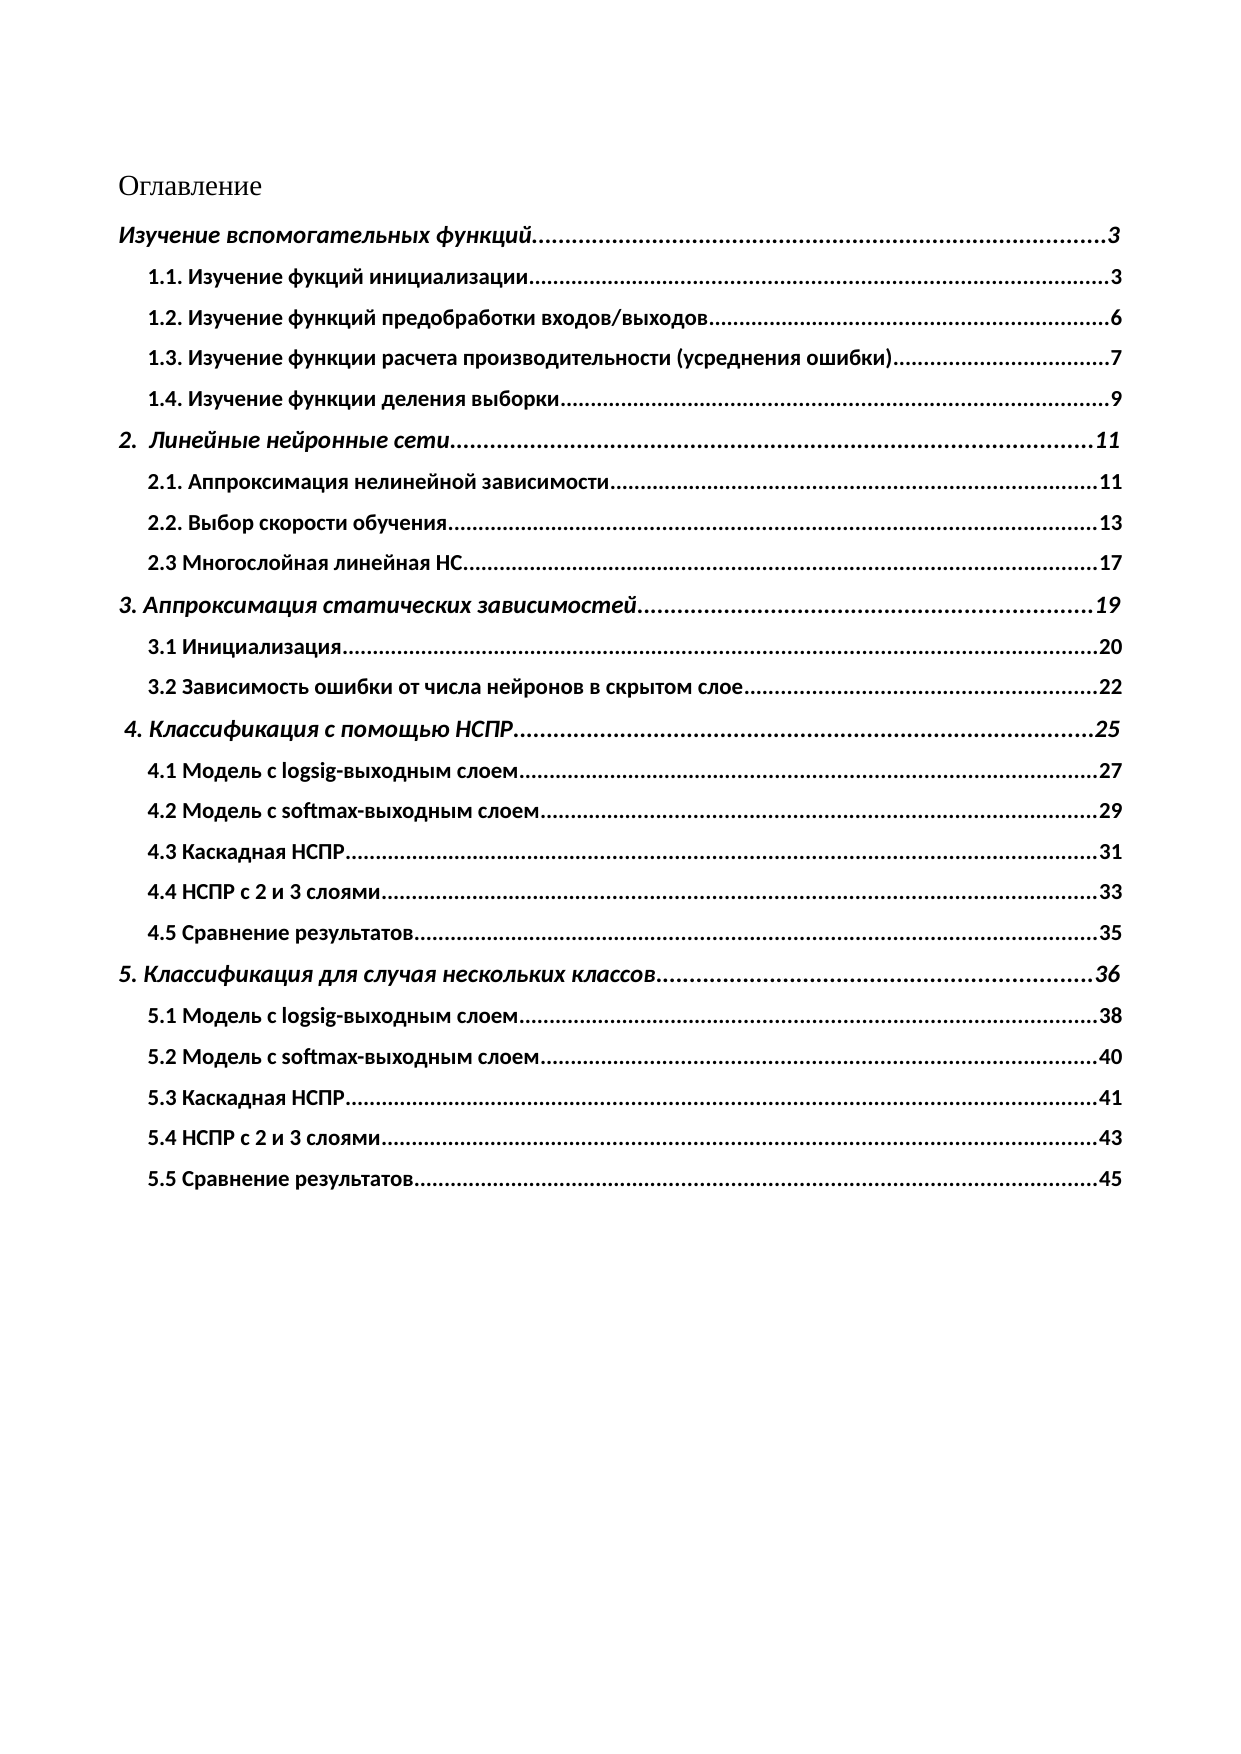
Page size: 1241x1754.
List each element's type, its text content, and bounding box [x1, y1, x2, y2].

text 2. Линейные нейронные сети 11 [118, 424, 1122, 455]
text 3. Аппроксимация статических зависимостей 19 [118, 589, 1122, 619]
text 5.5 Сравнение результатов 45 [147, 1164, 1122, 1192]
text 2.3 Многослойная линейная НС 17 [147, 548, 1122, 576]
text 1.4. Изучение функции деления выборки 9 [147, 384, 1122, 412]
text 3.2 Зависимость ошибки от числа нейронов в скрытом слое 22 [147, 672, 1122, 700]
text 5.4 НСПР с 2 и 3 слоями 43 [147, 1123, 1122, 1151]
text 5. Классификация для случая нескольких классов 36 [118, 958, 1122, 989]
text 5.3 Каскадная НСПР 41 [147, 1083, 1122, 1111]
text 4.1 Модель с logsig-выходным слоем 27 [147, 756, 1122, 784]
text 1.1. Изучение фукций инициализации 3 [147, 262, 1122, 290]
text 4.5 Сравнение результатов 35 [147, 918, 1122, 946]
subtitle Оглавление [118, 168, 1122, 202]
text 5.2 Модель с softmax-выходным слоем 40 [147, 1042, 1122, 1070]
text 4.4 НСПР с 2 и 3 слоями 33 [147, 877, 1122, 906]
text 1.2. Изучение функций предобработки входов/выходов 6 [147, 303, 1122, 331]
text 4.3 Каскадная НСПР 31 [147, 837, 1122, 865]
text 5.1 Модель с logsig-выходным слоем 38 [147, 1002, 1122, 1029]
text 4. Классификация с помощью НСПР 25 [118, 713, 1122, 743]
text 2.2. Выбор скорости обучения 13 [147, 508, 1122, 536]
text 1.3. Изучение функции расчета производительности (усреднения ошибки) 7 [147, 343, 1122, 371]
text 4.2 Модель с softmax-выходным слоем 29 [147, 796, 1122, 824]
text 3.1 Инициализация 20 [147, 632, 1122, 660]
text 2.1. Аппроксимация нелинейной зависимости 11 [147, 467, 1122, 495]
text Изучение вспомогательных функций 3 [118, 219, 1122, 250]
